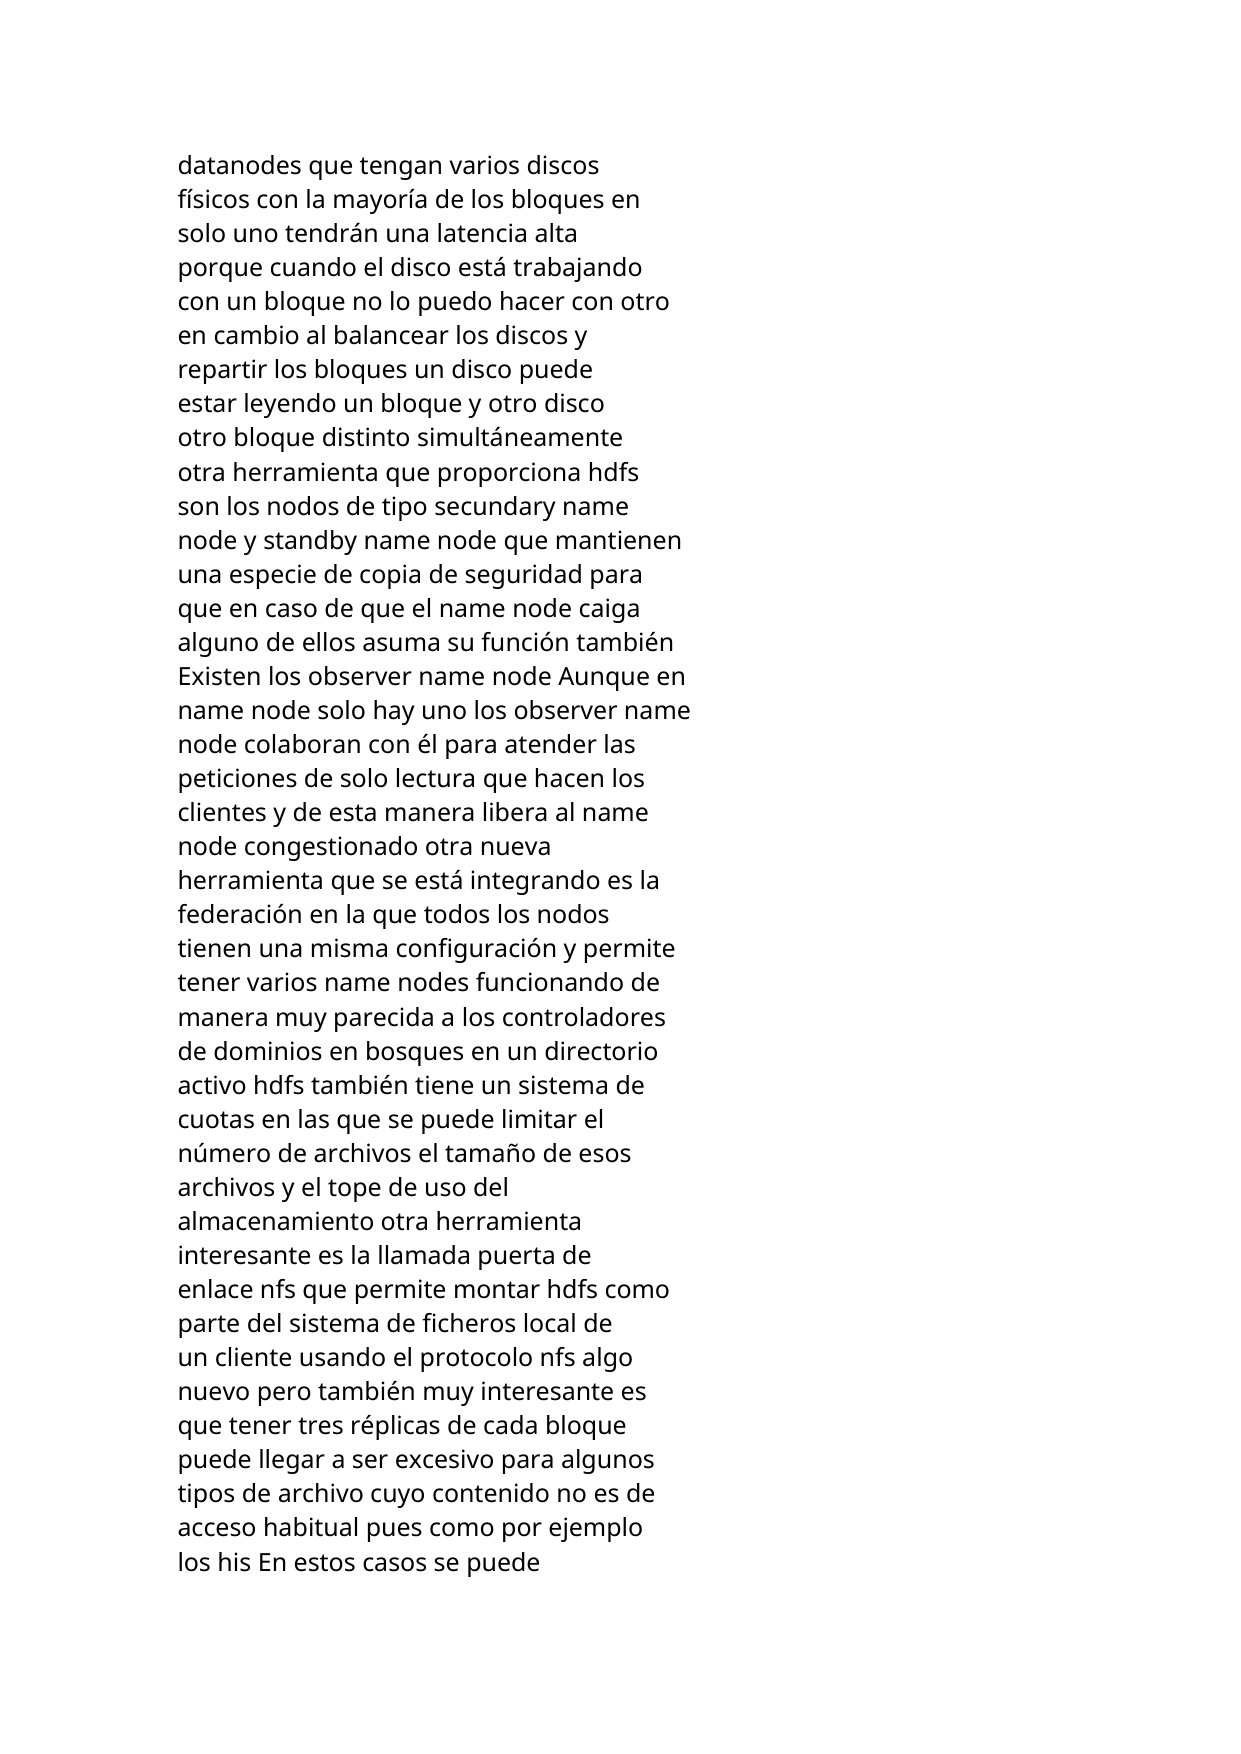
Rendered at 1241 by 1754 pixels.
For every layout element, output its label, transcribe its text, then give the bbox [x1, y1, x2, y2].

text una especie de copia de seguridad para [177, 556, 1063, 590]
text peticiones de solo lectura que hacen los [177, 761, 1063, 795]
text name node solo hay uno los observer name [177, 693, 1063, 727]
text almacenamiento otra herramienta [177, 1203, 1063, 1238]
text porque cuando el disco está trabajando [177, 250, 1063, 284]
text node y standby name node que mantienen [177, 522, 1063, 556]
text número de archivos el tamaño de esos [177, 1135, 1063, 1169]
text estar leyendo un bloque y otro disco [177, 386, 1063, 420]
text acceso habitual pues como por ejemplo [177, 1510, 1063, 1544]
text que tener tres réplicas de cada bloque [177, 1408, 1063, 1442]
text interesante es la llamada puerta de [177, 1238, 1063, 1272]
text archivos y el tope de uso del [177, 1169, 1063, 1203]
text federación en la que todos los nodos [177, 897, 1063, 931]
text Existen los observer name node Aunque en [177, 658, 1063, 693]
text repartir los bloques un disco puede [177, 352, 1063, 386]
text clientes y de esta manera libera al name [177, 795, 1063, 829]
text herramienta que se está integrando es la [177, 863, 1063, 897]
text tipos de archivo cuyo contenido no es de [177, 1476, 1063, 1510]
text manera muy parecida a los controladores [177, 999, 1063, 1033]
text enlace nfs que permite montar hdfs como [177, 1272, 1063, 1306]
text otro bloque distinto simultáneamente [177, 420, 1063, 454]
text los his En estos casos se puede [177, 1544, 1063, 1578]
text datanodes que tengan varios discos [177, 148, 1063, 182]
text de dominios en bosques en un directorio [177, 1033, 1063, 1067]
text que en caso de que el name node caiga [177, 590, 1063, 624]
text con un bloque no lo puedo hacer con otro [177, 284, 1063, 318]
text node colaboran con él para atender las [177, 727, 1063, 761]
text cuotas en las que se puede limitar el [177, 1101, 1063, 1135]
text físicos con la mayoría de los bloques en [177, 182, 1063, 216]
text node congestionado otra nueva [177, 829, 1063, 863]
text alguno de ellos asuma su función también [177, 624, 1063, 658]
text parte del sistema de ficheros local de [177, 1306, 1063, 1340]
text solo uno tendrán una latencia alta [177, 216, 1063, 250]
text activo hdfs también tiene un sistema de [177, 1067, 1063, 1101]
text nuevo pero también muy interesante es [177, 1374, 1063, 1408]
text un cliente usando el protocolo nfs algo [177, 1340, 1063, 1374]
text tener varios name nodes funcionando de [177, 965, 1063, 999]
text otra herramienta que proporciona hdfs [177, 454, 1063, 488]
text puede llegar a ser excesivo para algunos [177, 1442, 1063, 1476]
text son los nodos de tipo secundary name [177, 488, 1063, 522]
text en cambio al balancear los discos y [177, 318, 1063, 352]
text tienen una misma configuración y permite [177, 931, 1063, 965]
